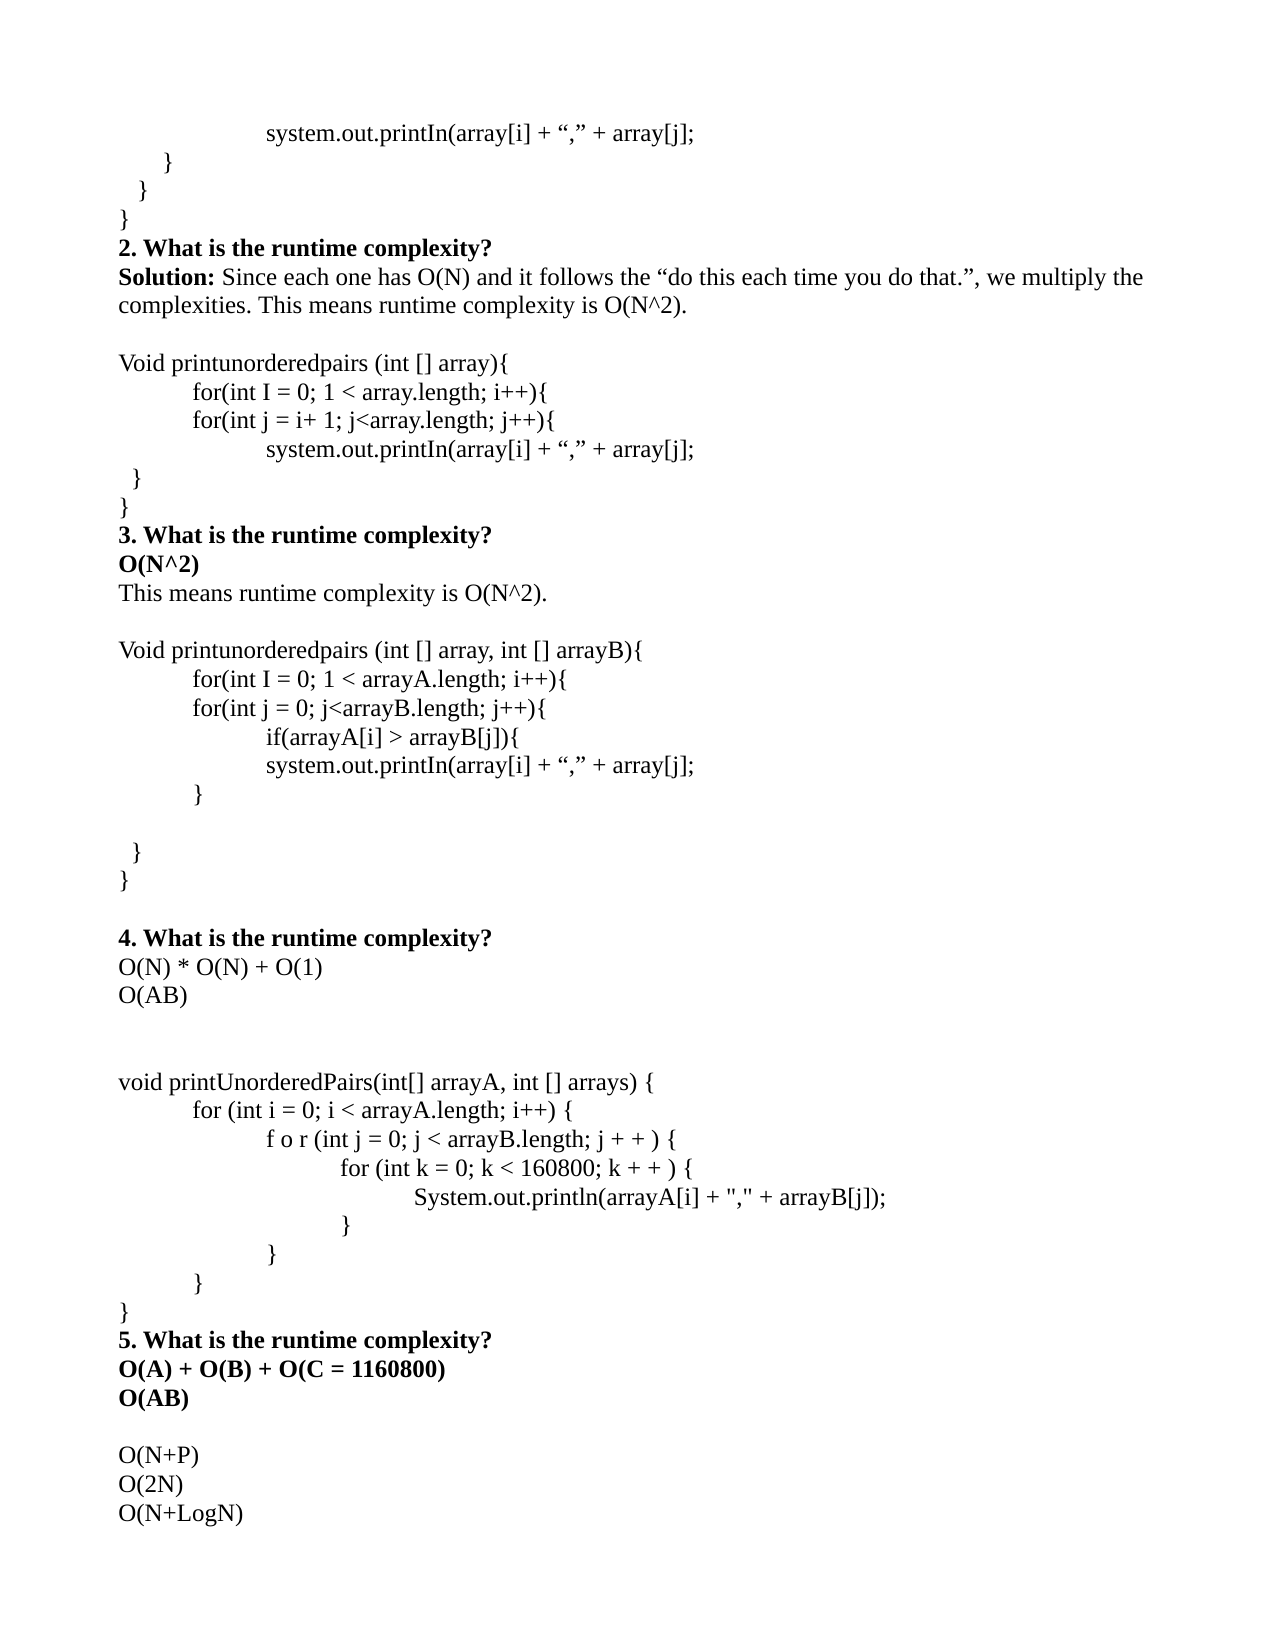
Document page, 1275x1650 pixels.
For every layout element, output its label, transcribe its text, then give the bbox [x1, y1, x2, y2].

text Void printunorderedpairs (int [] array, int [] arrayB){ [118, 636, 1157, 664]
text } [118, 1297, 1157, 1326]
text O(N) * O(N) + O(1) [118, 952, 1157, 981]
text O(A) + O(B) + O(C = 1160800) [118, 1354, 1157, 1383]
text for(int I = 0; 1 < arrayA.length; i++){ [118, 664, 1157, 693]
text O(N^2) [118, 549, 1157, 578]
text for(int j = 0; j<arrayB.length; j++){ [118, 693, 1157, 722]
text 5. What is the runtime complexity? [118, 1326, 1157, 1354]
text 2. What is the runtime complexity? [118, 233, 1157, 262]
text } [118, 1211, 1157, 1239]
text f o r (int j = 0; j < arrayB.length; j + + ) { [118, 1124, 1157, 1153]
text system.out.printIn(array[i] + “,” + array[j]; [118, 434, 1157, 463]
text O(2N) [118, 1469, 1157, 1498]
text } [118, 779, 1157, 808]
text for(int I = 0; 1 < array.length; i++){ [118, 377, 1157, 406]
text } [118, 1239, 1157, 1268]
text system.out.printIn(array[i] + “,” + array[j]; [118, 751, 1157, 779]
text System.out.println(arrayA[i] + "," + arrayB[j]); [118, 1182, 1157, 1211]
text 4. What is the runtime complexity? [118, 923, 1157, 952]
text } [118, 204, 1157, 233]
text if(arrayA[i] > arrayB[j]){ [118, 722, 1157, 751]
text system.out.printIn(array[i] + “,” + array[j]; [118, 118, 1157, 147]
text } [118, 176, 1157, 204]
text for (int i = 0; i < arrayA.length; i++) { [118, 1096, 1157, 1124]
text } [118, 837, 1157, 866]
text for(int j = i+ 1; j<array.length; j++){ [118, 406, 1157, 434]
text for (int k = 0; k < 160800; k + + ) { [118, 1153, 1157, 1182]
text } [118, 463, 1157, 492]
text } [118, 866, 1157, 894]
text void printUnorderedPairs(int[] arrayA, int [] arrays) { [118, 1067, 1157, 1096]
text } [118, 1268, 1157, 1297]
text O(N+LogN) [118, 1498, 1157, 1527]
text O(N+P) [118, 1441, 1157, 1469]
text } [118, 492, 1157, 521]
text Solution: Since each one has O(N) and it follows the “do this each time you do that.”, we multiply the complexities. This means runtime complexity is O(N^2). [118, 262, 1157, 319]
text O(AB) [118, 1383, 1157, 1412]
text } [118, 147, 1157, 176]
text 3. What is the runtime complexity? [118, 521, 1157, 549]
text Void printunorderedpairs (int [] array){ [118, 348, 1157, 377]
text O(AB) [118, 981, 1157, 1009]
text This means runtime complexity is O(N^2). [118, 578, 1157, 607]
